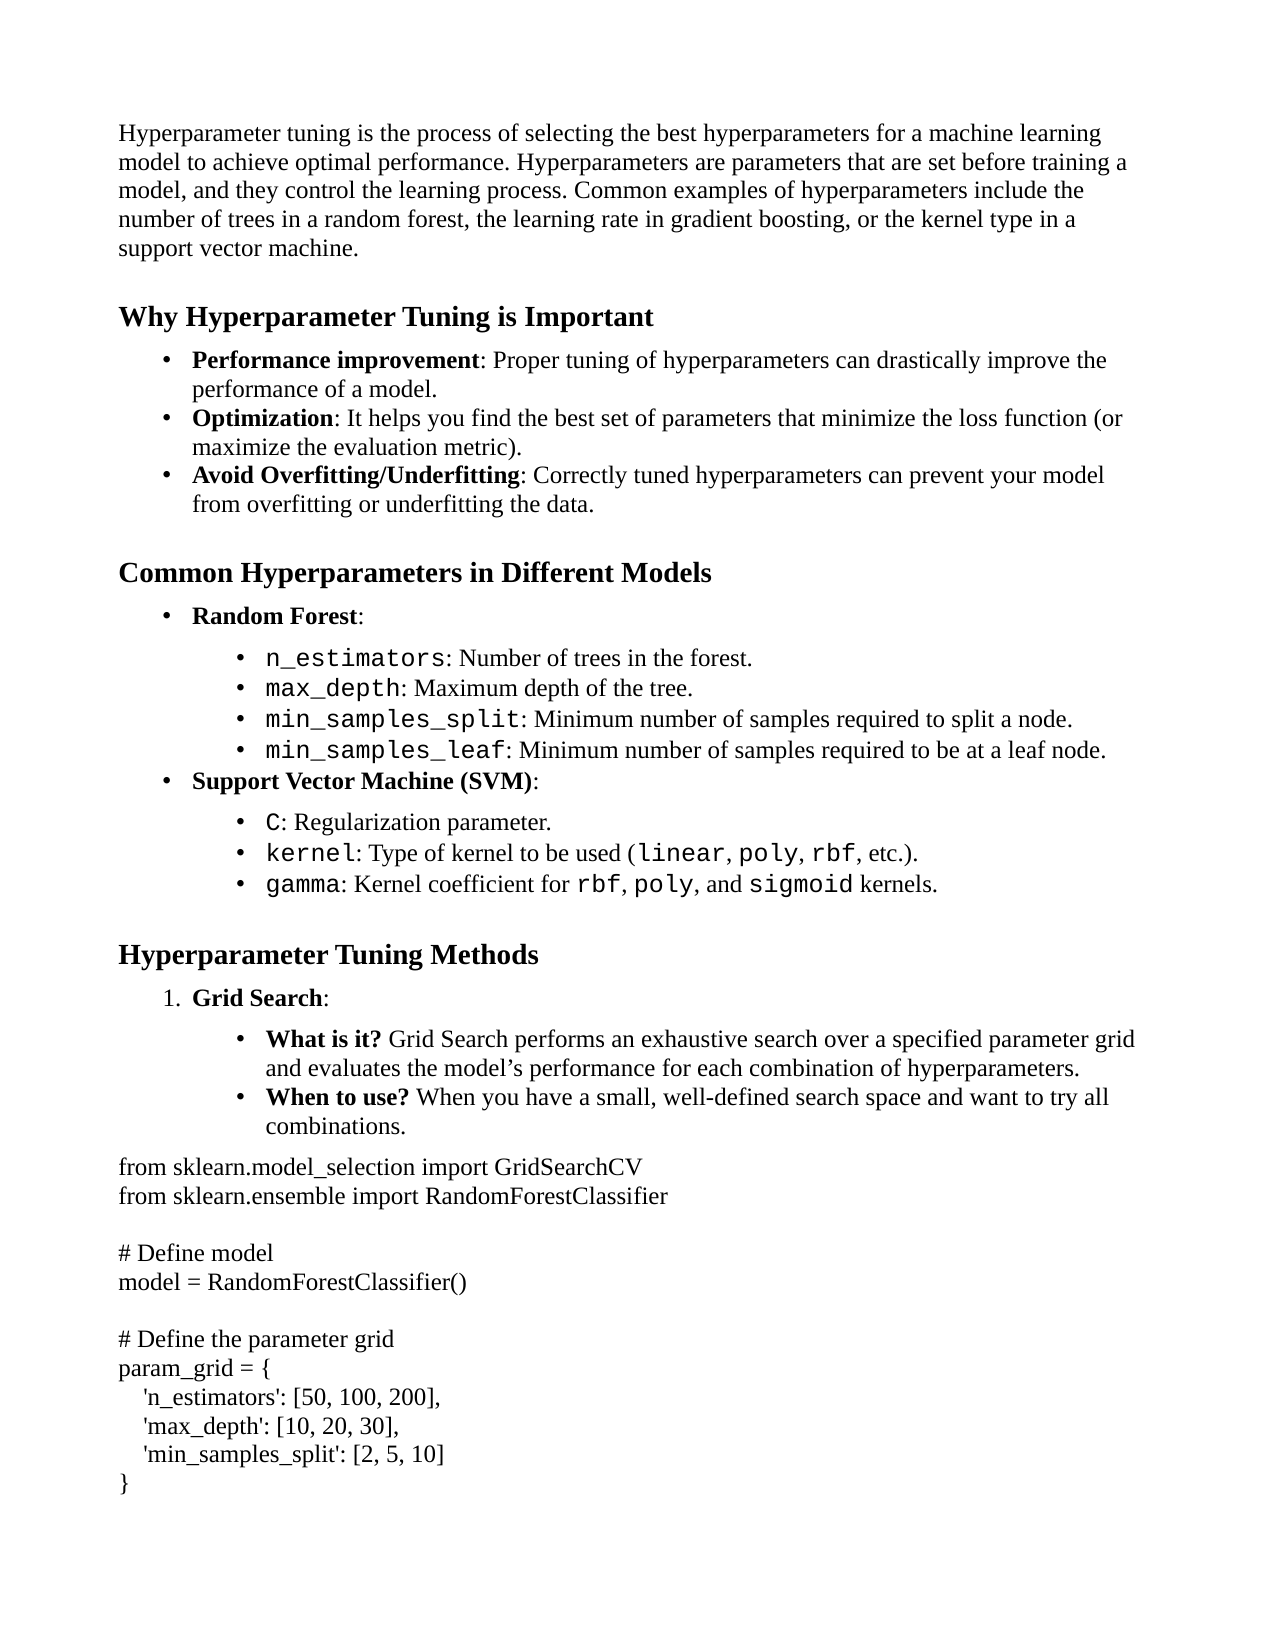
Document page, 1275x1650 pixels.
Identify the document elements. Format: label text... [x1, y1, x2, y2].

list gamma: Kernel coefficient for rbf, poly, and sigmoid kernels. [236, 869, 1157, 900]
text Hyperparameter tuning is the process of selecting the best hyperparameters for a machine learning model to achieve optimal performance. Hyperparameters are parameters that are set before training a model, and they control the learning process. Common examples of hyperparameters include the number of trees in a random forest, the learning rate in gradient boosting, or the kernel type in a support vector machine. [118, 118, 1157, 262]
list min_samples_split: Minimum number of samples required to split a node. [236, 704, 1157, 735]
list Support Vector Machine (SVM): [162, 766, 1157, 795]
list What is it? Grid Search performs an exhaustive search over a specified parameter grid and evaluates the model’s performance for each combination of hyperparameters. [236, 1024, 1157, 1082]
list kernel: Type of kernel to be used (linear, poly, rbf, etc.). [236, 838, 1157, 869]
list Performance improvement: Proper tuning of hyperparameters can drastically improve the performance of a model. [162, 345, 1157, 403]
list Optimization: It helps you find the best set of parameters that minimize the loss function (or maximize the evaluation metric). [162, 403, 1157, 460]
list Grid Search: [162, 983, 1157, 1012]
text from sklearn.model_selection import GridSearchCV from sklearn.ensemble import RandomForestClassifier # Define model model = RandomForestClassifier() # Define the parameter grid param_grid = { 'n_estimators': [50, 100, 200], 'max_depth': [10, 20, 30], 'min_samples_split': [2, 5, 10] } [118, 1152, 1157, 1526]
subtitle Common Hyperparameters in Different Models [118, 555, 1157, 589]
list n_estimators: Number of trees in the forest. [236, 643, 1157, 673]
list Random Forest: [162, 601, 1157, 630]
list When to use? When you have a small, well-defined search space and want to try all combinations. [236, 1082, 1157, 1139]
list Avoid Overfitting/Underfitting: Correctly tuned hyperparameters can prevent your model from overfitting or underfitting the data. [162, 460, 1157, 518]
subtitle Why Hyperparameter Tuning is Important [118, 299, 1157, 333]
list max_depth: Maximum depth of the tree. [236, 673, 1157, 704]
list min_samples_leaf: Minimum number of samples required to be at a leaf node. [236, 735, 1157, 766]
list C: Regularization parameter. [236, 807, 1157, 838]
subtitle Hyperparameter Tuning Methods [118, 937, 1157, 971]
